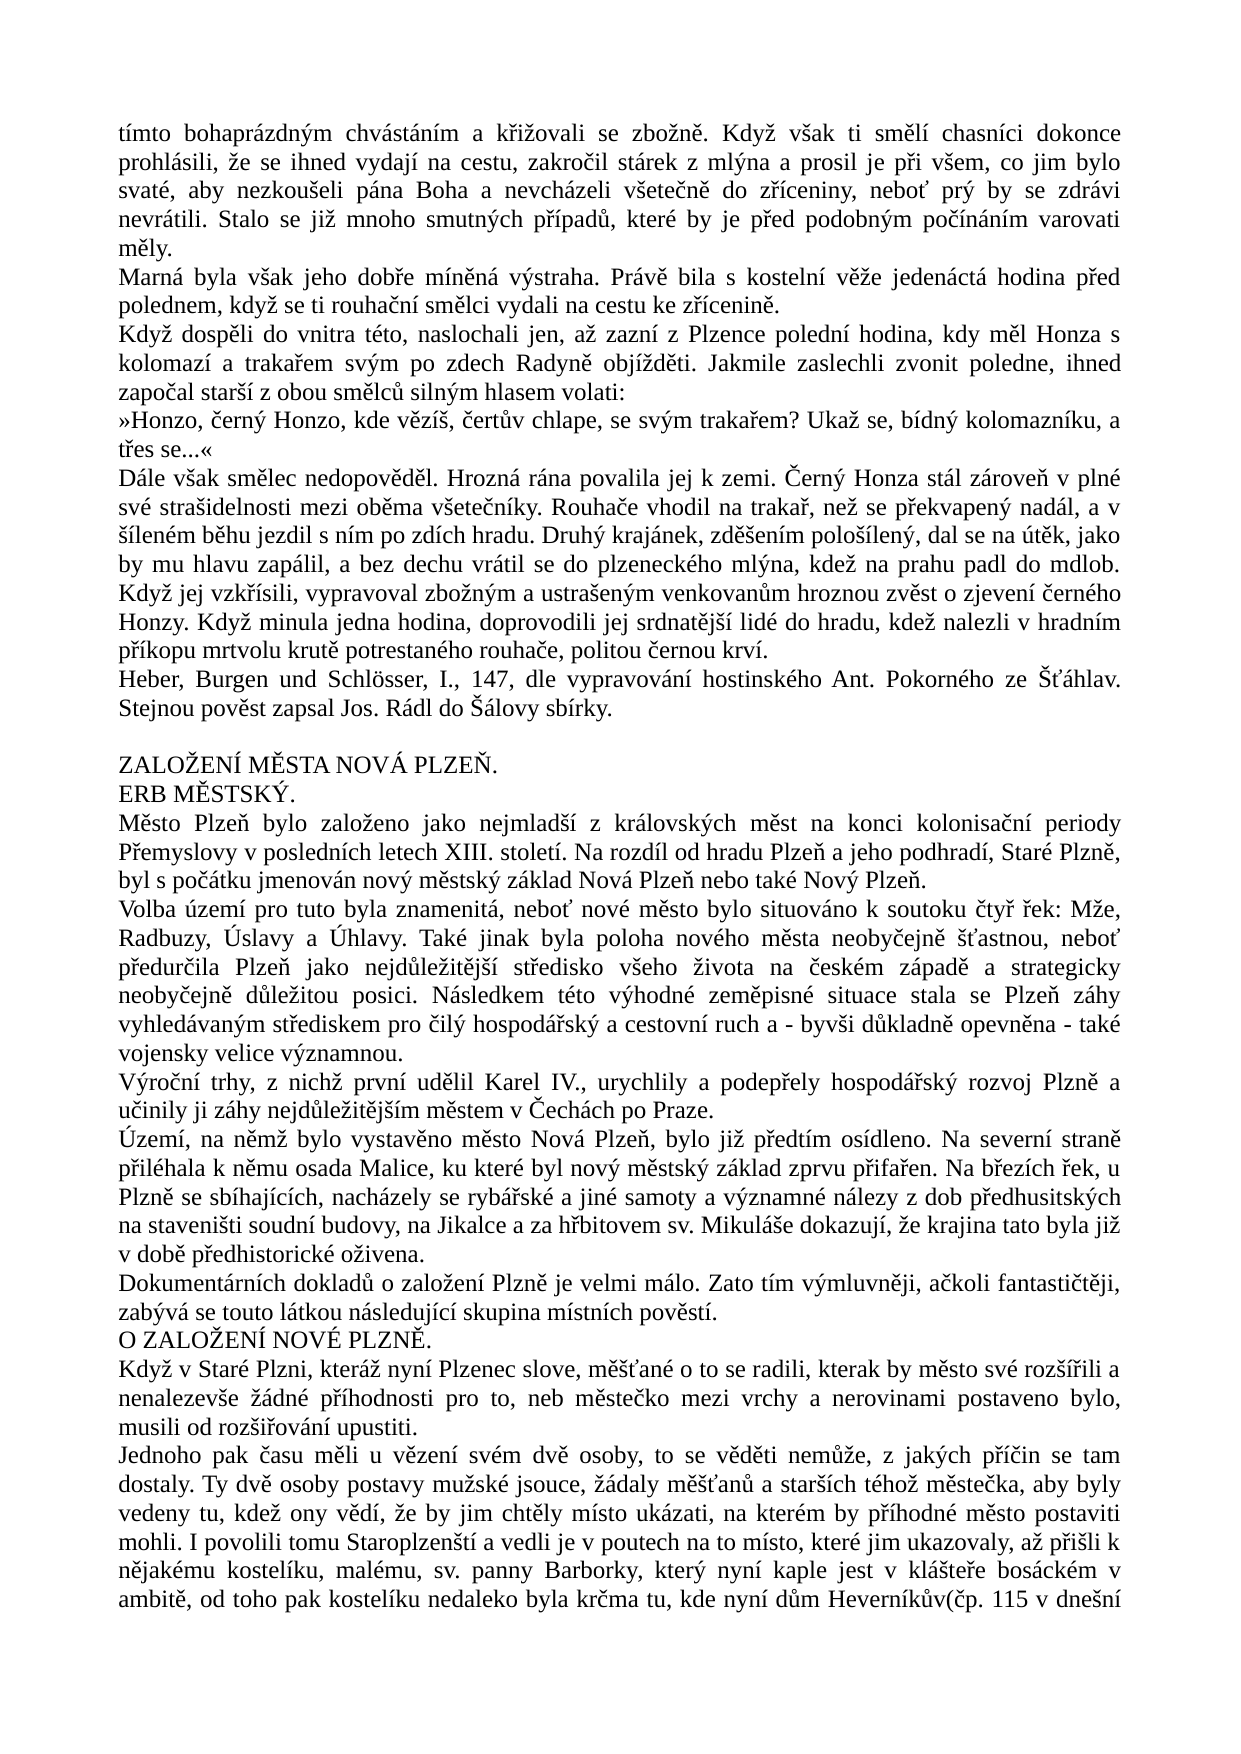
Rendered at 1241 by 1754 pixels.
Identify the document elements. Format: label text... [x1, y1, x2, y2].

text ERB MĚSTSKÝ. [118, 779, 1122, 808]
text Když dospěli do vnitra této, naslochali jen, až zazní z Plzence polední hodina, kdy měl Honza s kolomazí a trakařem svým po zdech Radyně objížděti. Jakmile zaslechli zvonit poledne, ihned započal starší z obou smělců silným hlasem volati: [118, 319, 1122, 406]
text Když v Staré Plzni, kteráž nyní Plzenec slove, měšťané o to se radili, kterak by město své rozšířili a nenalezevše žádné příhodnosti pro to, neb městečko mezi vrchy a nerovinami postaveno bylo, musili od rozšiřování upustiti. [118, 1354, 1122, 1441]
text Výroční trhy, z nichž první udělil Karel IV., urychlily a podepřely hospodářský rozvoj Plzně a učinily ji záhy nejdůležitějším městem v Čechách po Praze. [118, 1067, 1122, 1124]
text Území, na němž bylo vystavěno město Nová Plzeň, bylo již předtím osídleno. Na severní straně přiléhala k němu osada Malice, ku které byl nový městský základ zprvu přifařen. Na březích řek, u Plzně se sbíhajících, nacházely se rybářské a jiné samoty a významné nálezy z dob předhusitských na staveništi soudní budovy, na Jikalce a za hřbitovem sv. Mikuláše dokazují, že krajina tato byla již v době předhistorické oživena. [118, 1124, 1122, 1268]
text »Honzo, černý Honzo, kde vězíš, čertův chlape, se svým trakařem? Ukaž se, bídný kolomazníku, a třes se...« [118, 406, 1122, 463]
text Jednoho pak času měli u vězení svém dvě osoby, to se věděti nemůže, z jakých příčin se tam dostaly. Ty dvě osoby postavy mužské jsouce, žádaly měšťanů a starších téhož městečka, aby byly vedeny tu, kdež ony vědí, že by jim chtěly místo ukázati, na kterém by příhodné město postaviti mohli. I povolili tomu Staroplzenští a vedli je v poutech na to místo, které jim ukazovaly, až přišli k nějakému kostelíku, malému, sv. panny Barborky, který nyní kaple jest v klášteře bosáckém v ambitě, od toho pak kostelíku nedaleko byla krčma tu, kde nyní dům Heverníkův(čp. 115 v dnešní [118, 1441, 1122, 1613]
text Volba území pro tuto byla znamenitá, neboť nové město bylo situováno k soutoku čtyř řek: Mže, Radbuzy, Úslavy a Úhlavy. Také jinak byla poloha nového města neobyčejně šťastnou, neboť předurčila Plzeň jako nejdůležitější středisko všeho života na českém západě a strategicky neobyčejně důležitou posici. Následkem této výhodné zeměpisné situace stala se Plzeň záhy vyhledávaným střediskem pro čilý hospodářský a cestovní ruch a - byvši důkladně opevněna - také vojensky velice významnou. [118, 894, 1122, 1067]
text Město Plzeň bylo založeno jako nejmladší z královských měst na konci kolonisační periody Přemyslovy v posledních letech XIII. století. Na rozdíl od hradu Plzeň a jeho podhradí, Staré Plzně, byl s počátku jmenován nový městský základ Nová Plzeň nebo také Nový Plzeň. [118, 808, 1122, 894]
text Dokumentárních dokladů o založení Plzně je velmi málo. Zato tím výmluvněji, ačkoli fantastičtěji, zabývá se touto látkou následující skupina místních pověstí. [118, 1268, 1122, 1326]
text O ZALOŽENÍ NOVÉ PLZNĚ. [118, 1326, 1122, 1354]
text Heber, Burgen und Schlösser, I., 147, dle vypravování hostinského Ant. Pokorného ze Šťáhlav. Stejnou pověst zapsal Jos. Rádl do Šálovy sbírky. [118, 664, 1122, 722]
text Dále však smělec nedopověděl. Hrozná rána povalila jej k zemi. Černý Honza stál zároveň v plné své strašidelnosti mezi oběma všetečníky. Rouhače vhodil na trakař, než se překvapený nadál, a v šíleném běhu jezdil s ním po zdích hradu. Druhý krajánek, zděšením pološílený, dal se na útěk, jako by mu hlavu zapálil, a bez dechu vrátil se do plzeneckého mlýna, kdež na prahu padl do mdlob. Když jej vzkřísili, vypravoval zbožným a ustrašeným venkovanům hroznou zvěst o zjevení černého Honzy. Když minula jedna hodina, doprovodili jej srdnatější lidé do hradu, kdež nalezli v hradním příkopu mrtvolu krutě potrestaného rouhače, politou černou krví. [118, 463, 1122, 664]
text Marná byla však jeho dobře míněná výstraha. Právě bila s kostelní věže jedenáctá hodina před polednem, když se ti rouhační smělci vydali na cestu ke zřícenině. [118, 262, 1122, 319]
text tímto bohaprázdným chvástáním a křižovali se zbožně. Když však ti smělí chasníci dokonce prohlásili, že se ihned vydají na cestu, zakročil stárek z mlýna a prosil je při všem, co jim bylo svaté, aby nezkoušeli pána Boha a nevcházeli všetečně do zříceniny, neboť prý by se zdrávi nevrátili. Stalo se již mnoho smutných případů, které by je před podobným počínáním varovati měly. [118, 118, 1122, 262]
text ZALOŽENÍ MĚSTA NOVÁ PLZEŇ. [118, 751, 1122, 779]
